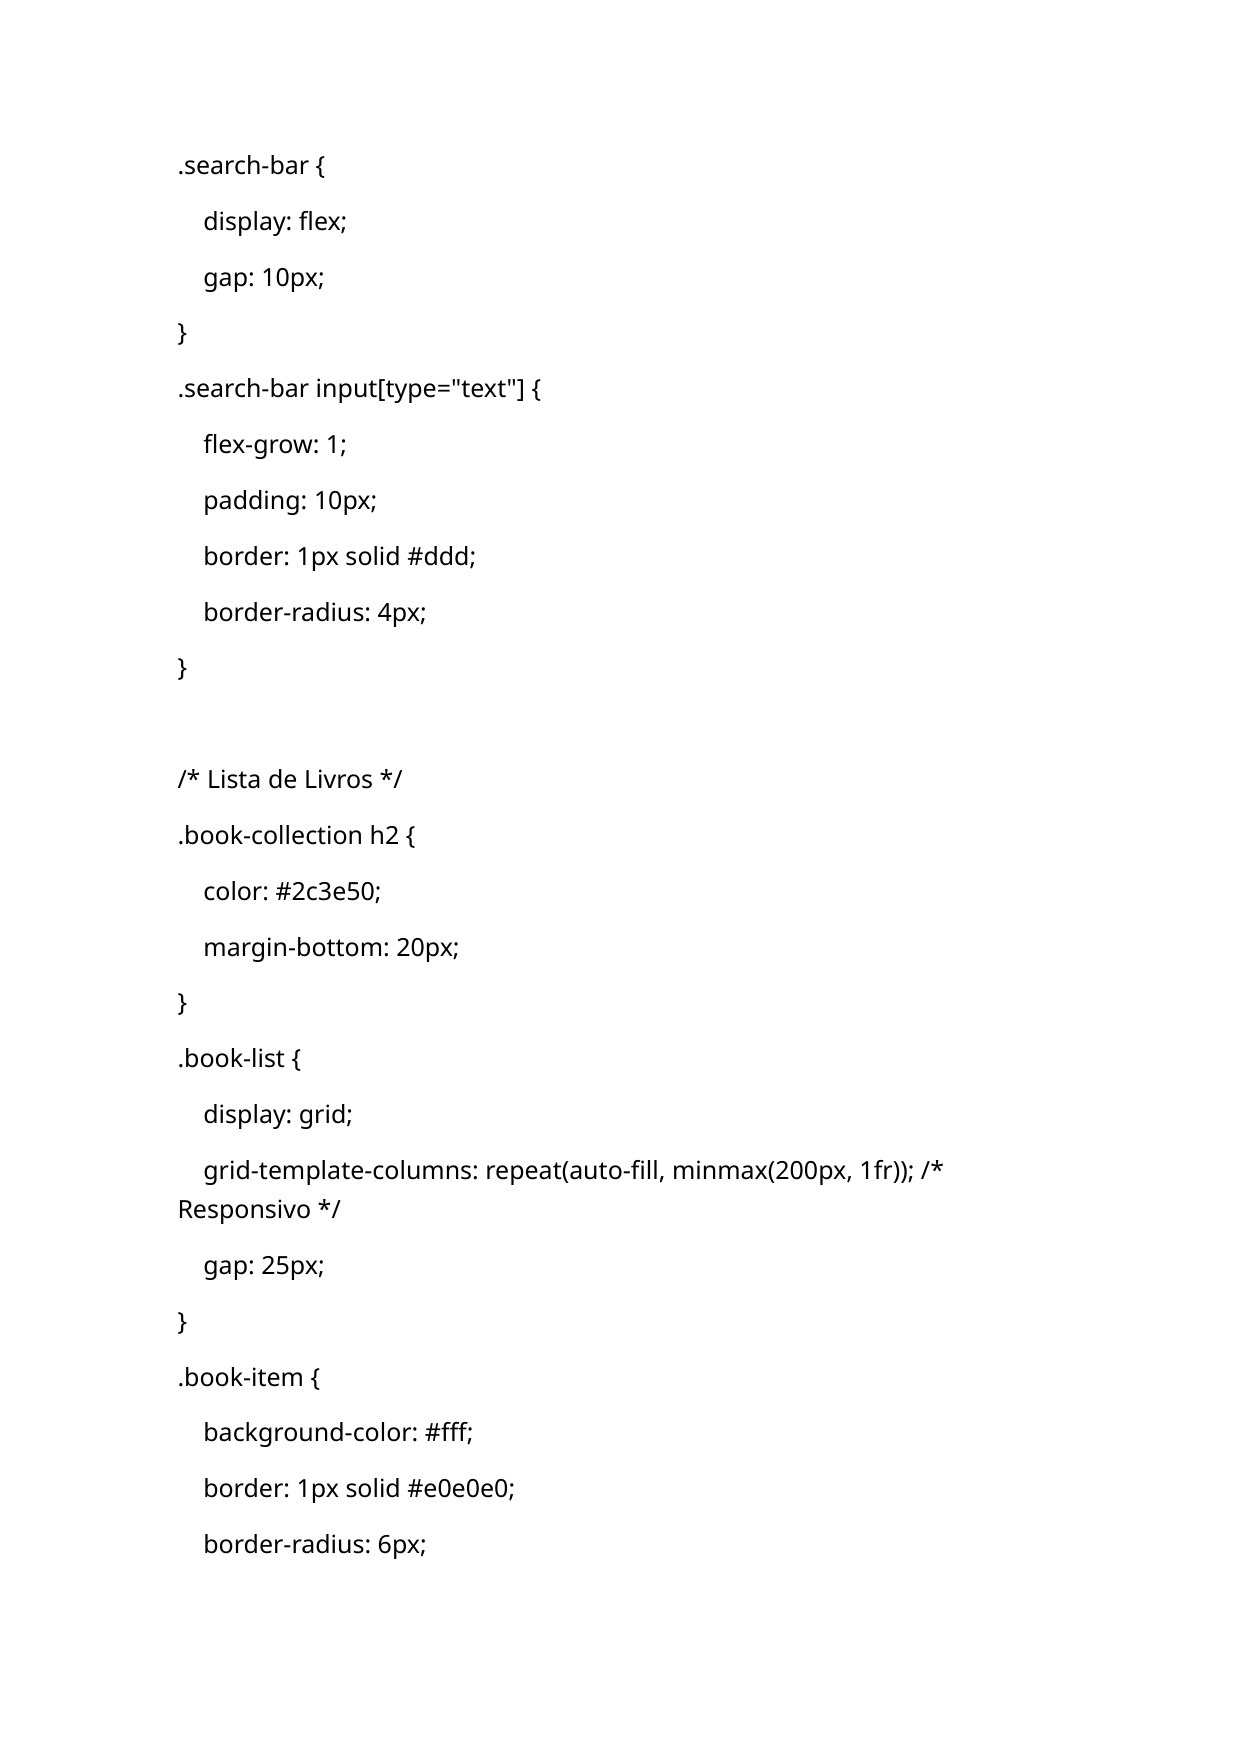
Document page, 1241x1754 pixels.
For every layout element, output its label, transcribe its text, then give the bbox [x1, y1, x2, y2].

text display: flex; [177, 203, 1063, 237]
text border: 1px solid #e0e0e0; [177, 1471, 1063, 1505]
text } [177, 1303, 1063, 1337]
text /* Lista de Livros */ [177, 762, 1063, 796]
text display: grid; [177, 1097, 1063, 1131]
text grid-template-columns: repeat(auto-fill, minmax(200px, 1fr)); /* Responsivo */ [177, 1153, 1063, 1226]
text } [177, 315, 1063, 349]
text .book-item { [177, 1359, 1063, 1393]
text .book-collection h2 { [177, 818, 1063, 852]
text margin-bottom: 20px; [177, 929, 1063, 963]
text border-radius: 6px; [177, 1527, 1063, 1561]
text } [177, 650, 1063, 684]
text border: 1px solid #ddd; [177, 538, 1063, 572]
text color: #2c3e50; [177, 873, 1063, 907]
text gap: 25px; [177, 1248, 1063, 1282]
text flex-grow: 1; [177, 427, 1063, 461]
text border-radius: 4px; [177, 594, 1063, 628]
text } [177, 985, 1063, 1019]
text .search-bar { [177, 148, 1063, 182]
text padding: 10px; [177, 483, 1063, 517]
text gap: 10px; [177, 259, 1063, 293]
text .book-list { [177, 1041, 1063, 1075]
text background-color: #fff; [177, 1415, 1063, 1449]
text .search-bar input[type="text"] { [177, 371, 1063, 405]
